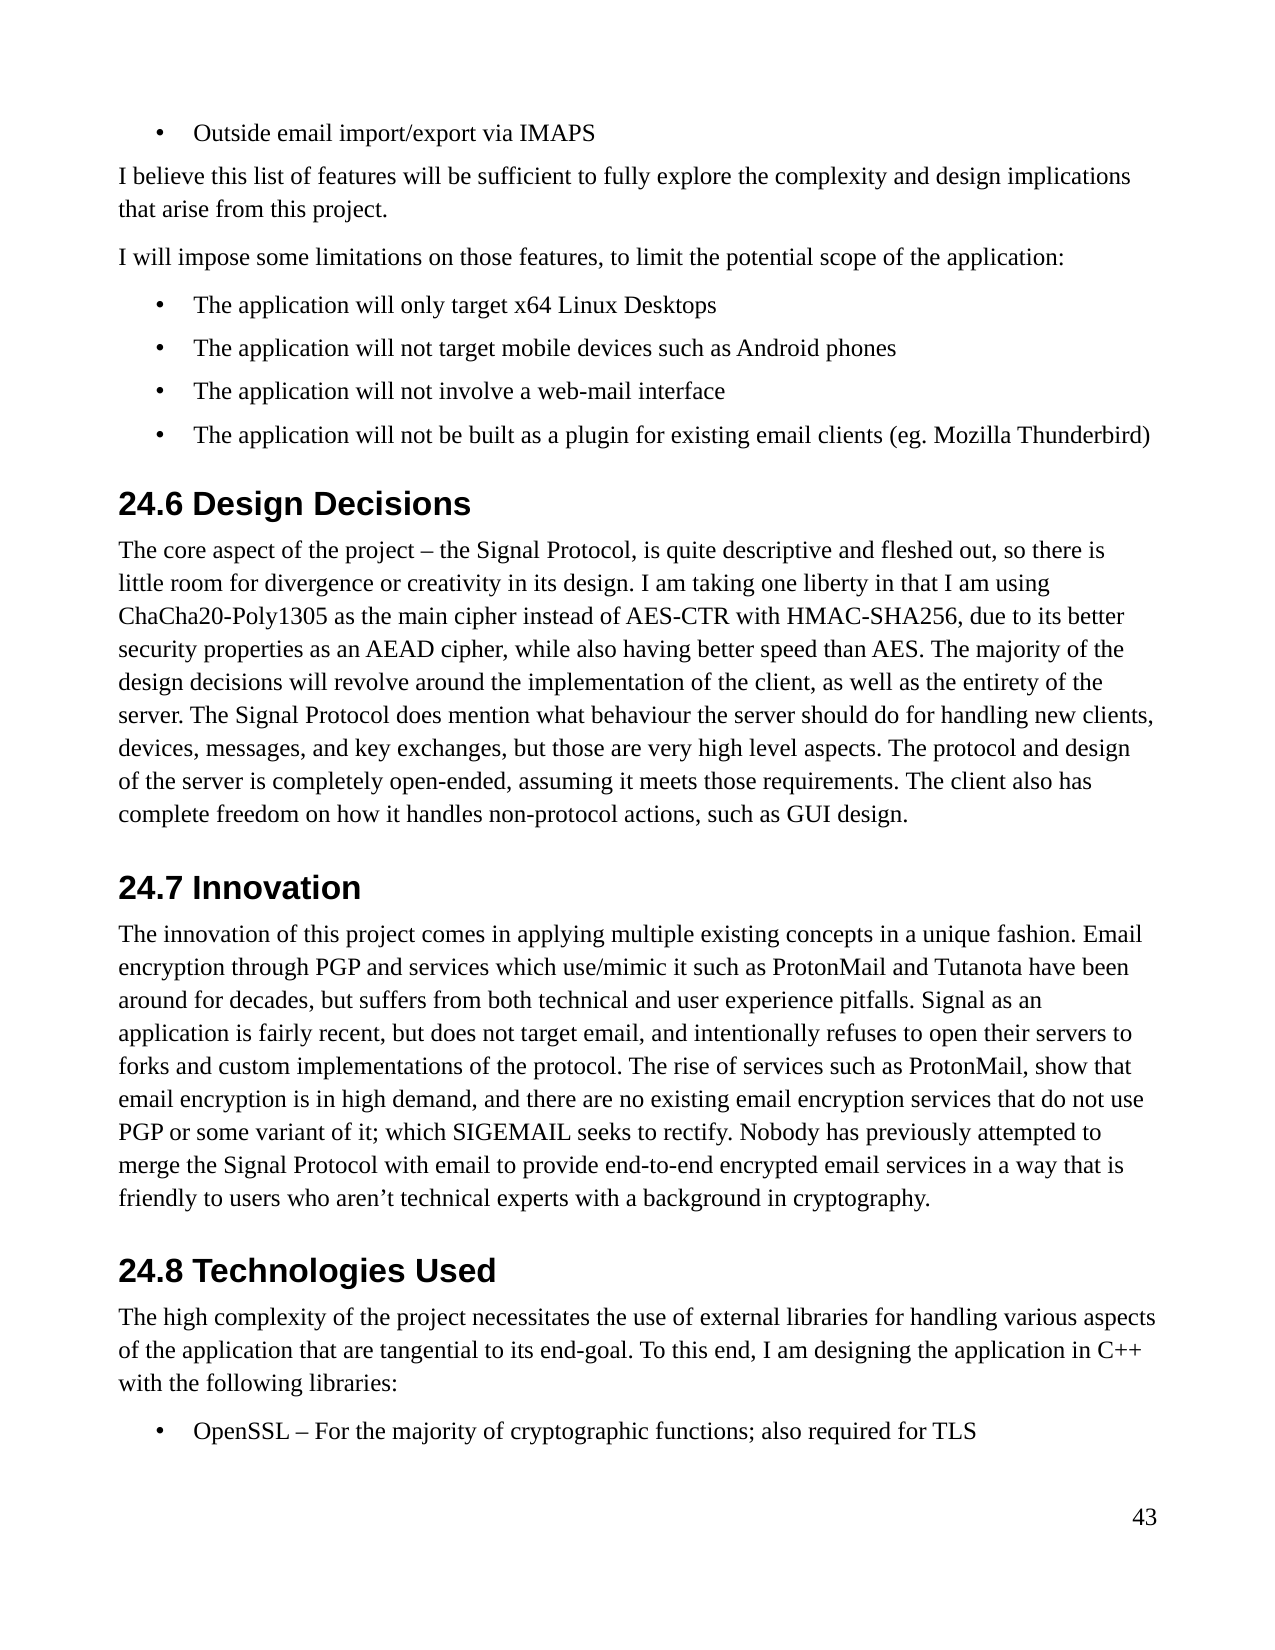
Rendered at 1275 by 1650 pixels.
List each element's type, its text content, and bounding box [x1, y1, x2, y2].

list The application will only target x64 Linux Desktops [156, 290, 1157, 318]
text The core aspect of the project – the Signal Protocol, is quite descriptive and fleshed out, so there is little room for divergence or creativity in its design. I am taking one liberty in that I am using ChaCha20-Poly1305 as the main cipher instead of AES-CTR with HMAC-SHA256, due to its better security properties as an AEAD cipher, while also having better speed than AES. The majority of the design decisions will revolve around the implementation of the client, as well as the entirety of the server. The Signal Protocol does mention what behaviour the server should do for handling new clients, devices, messages, and key exchanges, but those are very high level aspects. The protocol and design of the server is completely open-ended, assuming it meets those requirements. The client also has complete freedom on how it handles non-protocol actions, such as GUI design. [118, 535, 1157, 828]
list OpenSSL – For the majority of cryptographic functions; also required for TLS [156, 1416, 1157, 1445]
text The innovation of this project comes in applying multiple existing concepts in a unique fashion. Email encryption through PGP and services which use/mimic it such as ProtonMail and Tutanota have been around for decades, but suffers from both technical and user experience pitfalls. Signal as an application is fairly recent, but does not target email, and intentionally refuses to open their servers to forks and custom implementations of the protocol. The rise of services such as ProtonMail, show that email encryption is in high demand, and there are no existing email encryption services that do not use PGP or some variant of it; which SIGEMAIL seeks to rectify. Nobody has previously attempted to merge the Signal Protocol with email to provide end-to-end encrypted email services in a way that is friendly to users who aren’t technical experts with a background in cryptography. [118, 919, 1157, 1212]
text I believe this list of features will be sufficient to fully explore the complexity and design implications that arise from this project. [118, 161, 1157, 223]
list Outside email import/export via IMAPS [156, 118, 1157, 147]
list The application will not be built as a plugin for existing email clients (eg. Mozilla Thunderbird) [156, 420, 1157, 448]
subtitle Technologies Used [118, 1251, 1157, 1290]
subtitle Innovation [118, 868, 1157, 906]
list The application will not target mobile devices such as Android phones [156, 333, 1157, 362]
subtitle Design Decisions [118, 484, 1157, 522]
list The application will not involve a web-mail interface [156, 376, 1157, 405]
text The high complexity of the project necessitates the use of external libraries for handling various aspects of the application that are tangential to its end-goal. To this end, I am designing the application in C++ with the following libraries: [118, 1302, 1157, 1397]
text I will impose some limitations on those features, to limit the potential scope of the application: [118, 242, 1157, 271]
